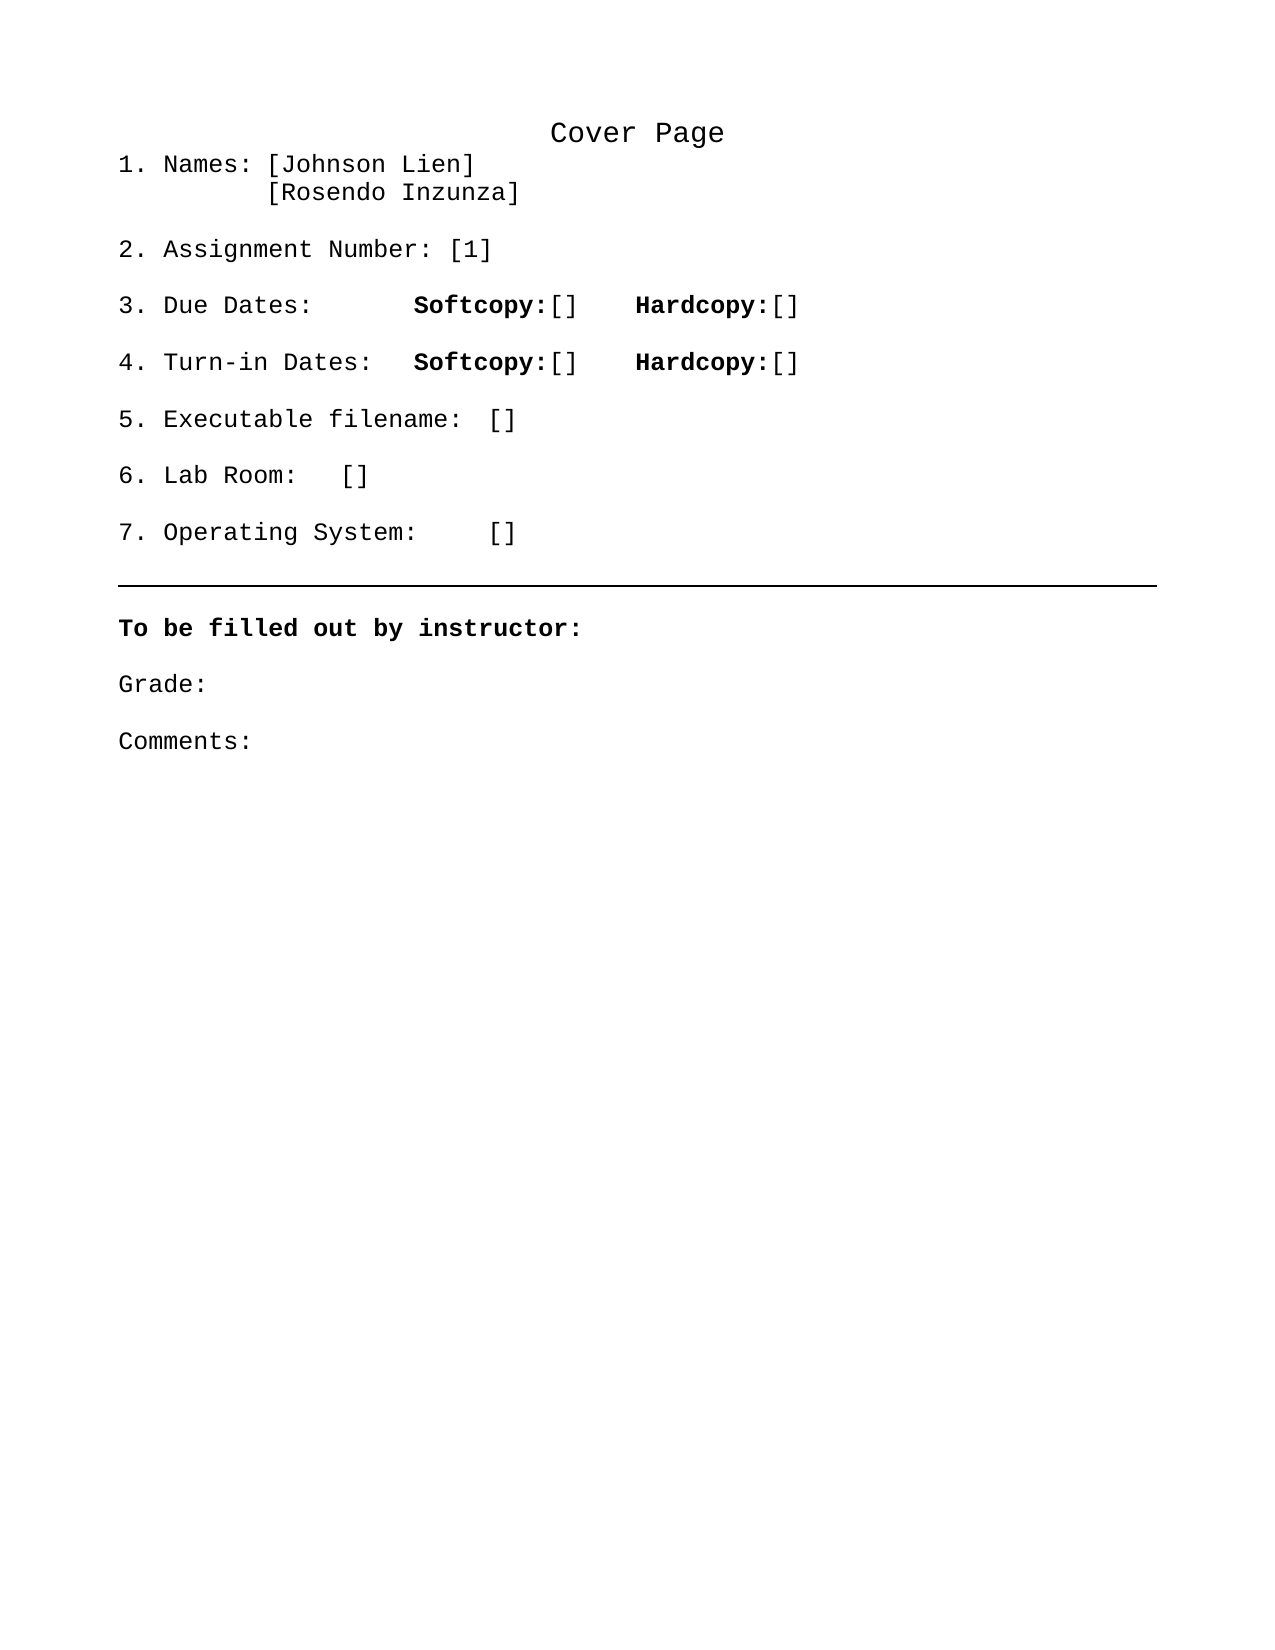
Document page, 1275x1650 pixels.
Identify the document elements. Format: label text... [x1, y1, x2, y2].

text 7. Operating System: [] [118, 519, 1157, 548]
text [Rosendo Inzunza] [118, 179, 1157, 208]
text Cover Page [118, 118, 1157, 151]
text Comments: [118, 729, 1157, 757]
text To be filled out by instructor: [118, 615, 1157, 644]
text 5. Executable filename: [] [118, 406, 1157, 434]
text 1. Names: [Johnson Lien] [118, 151, 1157, 179]
text 6. Lab Room: [] [118, 463, 1157, 491]
text 4. Turn-in Dates: Softcopy:[] Hardcopy:[] [118, 349, 1157, 378]
text 3. Due Dates: Softcopy:[] Hardcopy:[] [118, 293, 1157, 321]
text Grade: [118, 672, 1157, 700]
text 2. Assignment Number: [1] [118, 236, 1157, 264]
